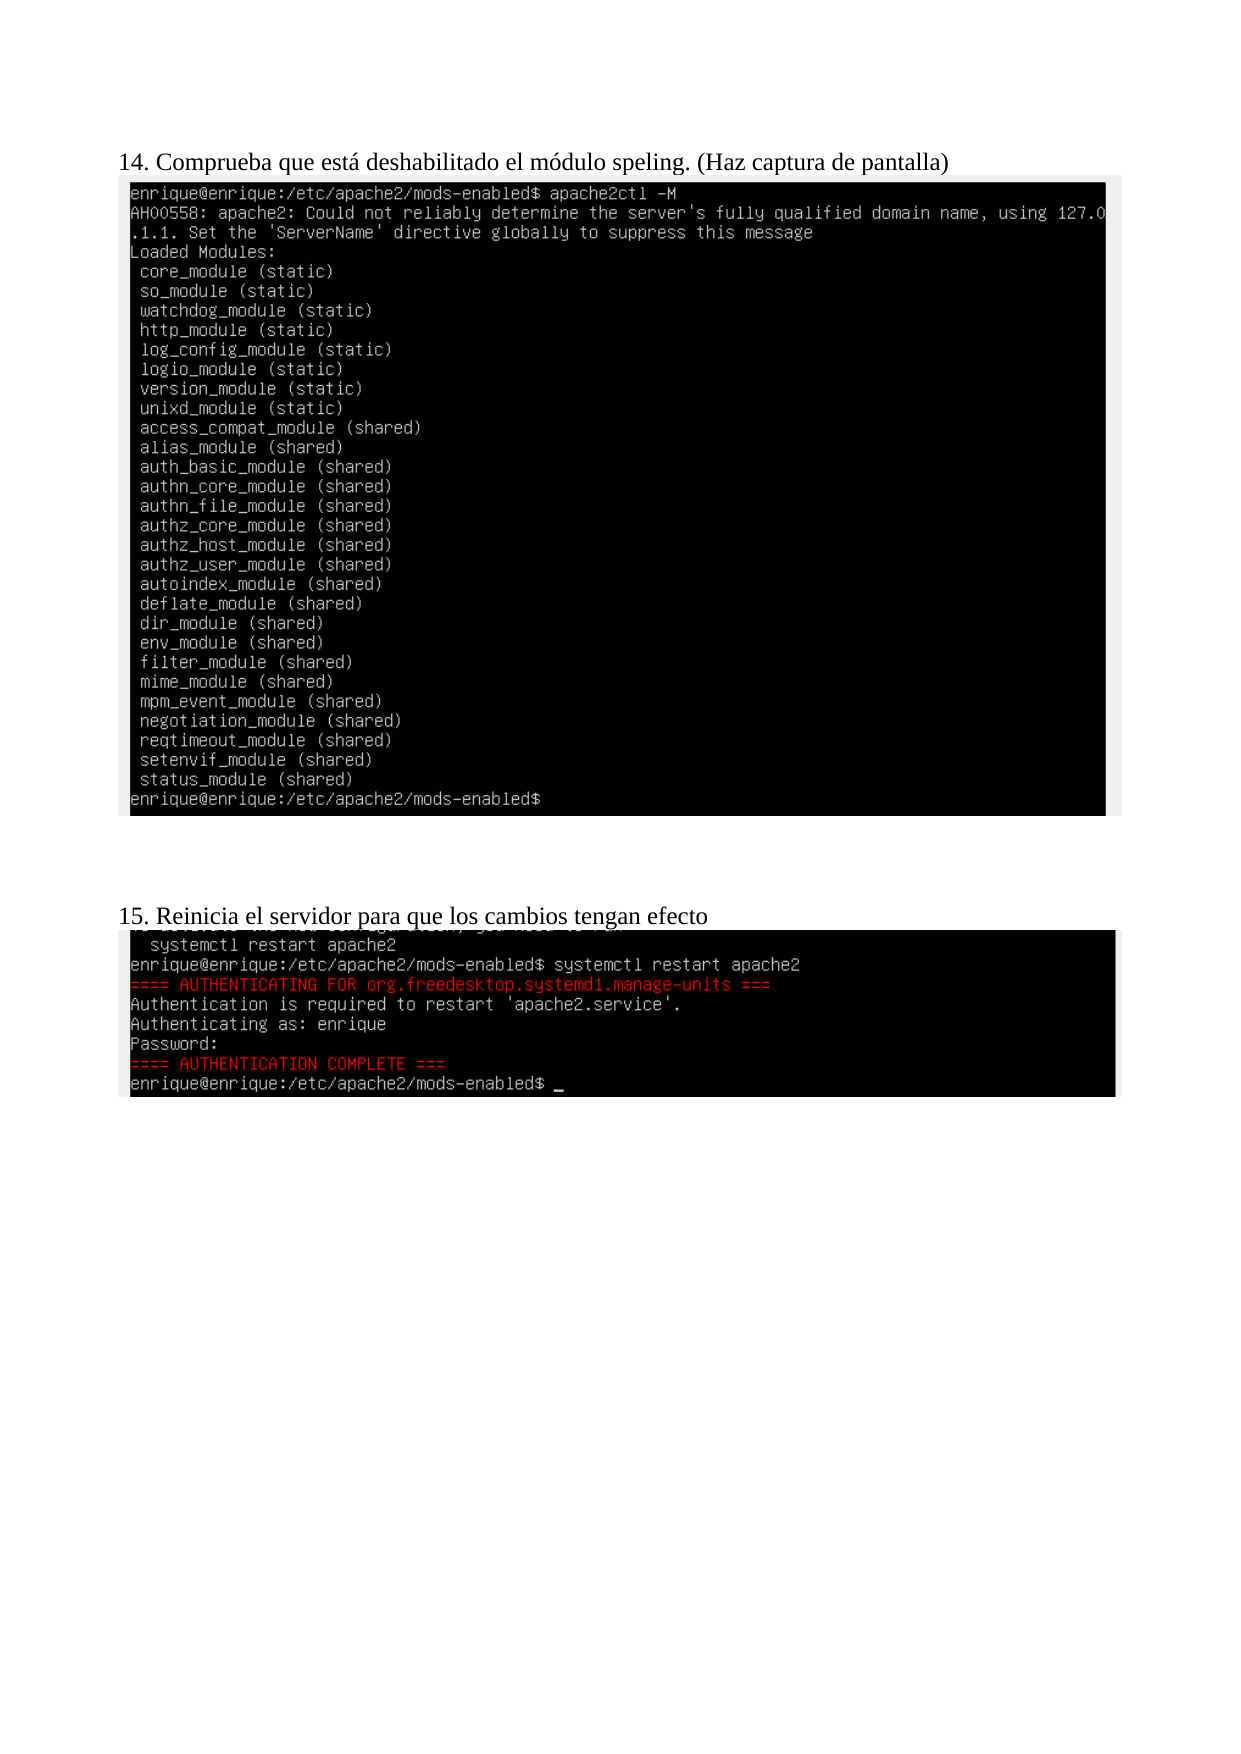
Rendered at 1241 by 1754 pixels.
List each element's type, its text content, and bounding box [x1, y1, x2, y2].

text 15. Reinicia el servidor para que los cambios tengan efecto [118, 901, 1122, 930]
picture [118, 175, 1123, 816]
picture [118, 930, 1123, 1097]
text 14. Comprueba que está deshabilitado el módulo speling. (Haz captura de pantalla) [118, 147, 1122, 175]
